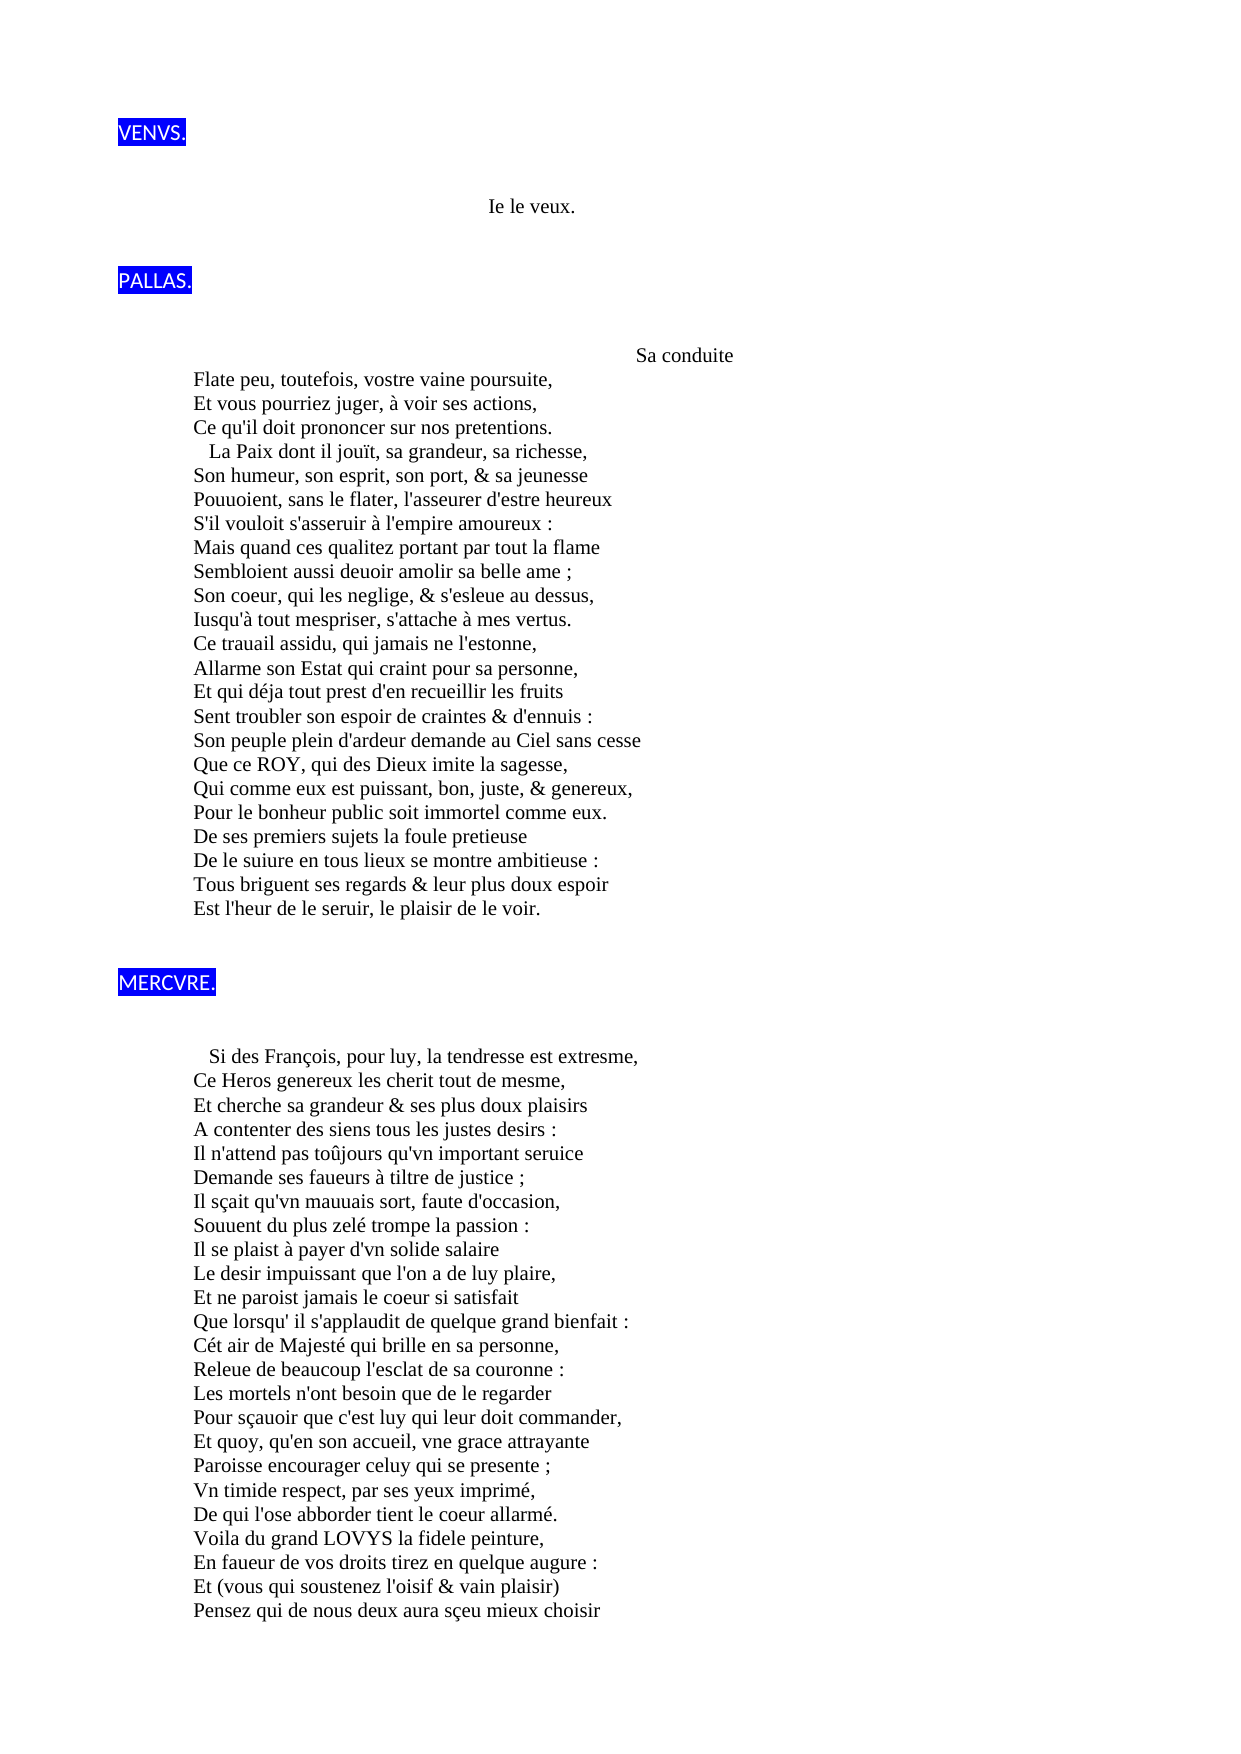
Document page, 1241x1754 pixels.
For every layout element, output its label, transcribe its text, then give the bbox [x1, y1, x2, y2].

text Et qui déja tout prest d'en recueillir les fruits [193, 679, 1122, 703]
text Si des François, pour luy, la tendresse est extresme, [193, 1044, 1122, 1068]
text A contenter des siens tous les justes desirs : [193, 1117, 1122, 1141]
text Sa conduite [193, 343, 1122, 367]
text Voila du grand LOVYS la fidele peinture, [193, 1526, 1122, 1550]
text Ie le veux. [193, 194, 1122, 218]
text Il n'attend pas toûjours qu'vn important seruice [193, 1141, 1122, 1165]
text De qui l'ose abborder tient le coeur allarmé. [193, 1502, 1122, 1526]
text Que lorsqu' il s'applaudit de quelque grand bienfait : [193, 1309, 1122, 1333]
text PALLAS. [192, 266, 1122, 294]
text Souuent du plus zelé trompe la passion : [193, 1213, 1122, 1237]
text La Paix dont il jouït, sa grandeur, sa richesse, [193, 439, 1122, 463]
text Paroisse encourager celuy qui se presente ; [193, 1453, 1122, 1477]
text Son peuple plein d'ardeur demande au Ciel sans cesse [193, 728, 1122, 752]
text Son humeur, son esprit, son port, & sa jeunesse [193, 463, 1122, 487]
text Demande ses faueurs à tiltre de justice ; [193, 1165, 1122, 1189]
text Pensez qui de nous deux aura sçeu mieux choisir [193, 1598, 1122, 1622]
text Ce trauail assidu, qui jamais ne l'estonne, [193, 631, 1122, 655]
text Le desir impuissant que l'on a de luy plaire, [193, 1261, 1122, 1285]
text S'il vouloit s'asseruir à l'empire amoureux : [193, 511, 1122, 535]
text En faueur de vos droits tirez en quelque augure : [193, 1550, 1122, 1574]
text Les mortels n'ont besoin que de le regarder [193, 1381, 1122, 1405]
text Et quoy, qu'en son accueil, vne grace attrayante [193, 1429, 1122, 1453]
text Sent troubler son espoir de craintes & d'ennuis : [193, 703, 1122, 728]
text VENVS. [186, 118, 1122, 146]
text Est l'heur de le seruir, le plaisir de le voir. [193, 896, 1122, 920]
text Vn timide respect, par ses yeux imprimé, [193, 1477, 1122, 1502]
text Iusqu'à tout mespriser, s'attache à mes vertus. [193, 607, 1122, 631]
text De le suiure en tous lieux se montre ambitieuse : [193, 848, 1122, 872]
text Et (vous qui soustenez l'oisif & vain plaisir) [193, 1574, 1122, 1598]
text Sembloient aussi deuoir amolir sa belle ame ; [193, 559, 1122, 583]
text Qui comme eux est puissant, bon, juste, & genereux, [193, 776, 1122, 800]
text Ce Heros genereux les cherit tout de mesme, [193, 1068, 1122, 1092]
text Pouuoient, sans le flater, l'asseurer d'estre heureux [193, 487, 1122, 511]
text Il se plaist à payer d'vn solide salaire [193, 1237, 1122, 1261]
text Et cherche sa grandeur & ses plus doux plaisirs [193, 1092, 1122, 1117]
text Tous briguent ses regards & leur plus doux espoir [193, 872, 1122, 896]
text Flate peu, toutefois, vostre vaine poursuite, [193, 367, 1122, 391]
text MERCVRE. [216, 968, 1122, 996]
text Mais quand ces qualitez portant par tout la flame [193, 535, 1122, 559]
text Et vous pourriez juger, à voir ses actions, [193, 391, 1122, 415]
text Pour le bonheur public soit immortel comme eux. [193, 800, 1122, 824]
text Il sçait qu'vn mauuais sort, faute d'occasion, [193, 1189, 1122, 1213]
text Ce qu'il doit prononcer sur nos pretentions. [193, 415, 1122, 439]
text Pour sçauoir que c'est luy qui leur doit commander, [193, 1405, 1122, 1429]
text Allarme son Estat qui craint pour sa personne, [193, 655, 1122, 679]
text Releue de beaucoup l'esclat de sa couronne : [193, 1357, 1122, 1381]
text Que ce ROY, qui des Dieux imite la sagesse, [193, 752, 1122, 776]
text De ses premiers sujets la foule pretieuse [193, 824, 1122, 848]
text Cét air de Majesté qui brille en sa personne, [193, 1333, 1122, 1357]
text Son coeur, qui les neglige, & s'esleue au dessus, [193, 583, 1122, 607]
text Et ne paroist jamais le coeur si satisfait [193, 1285, 1122, 1309]
